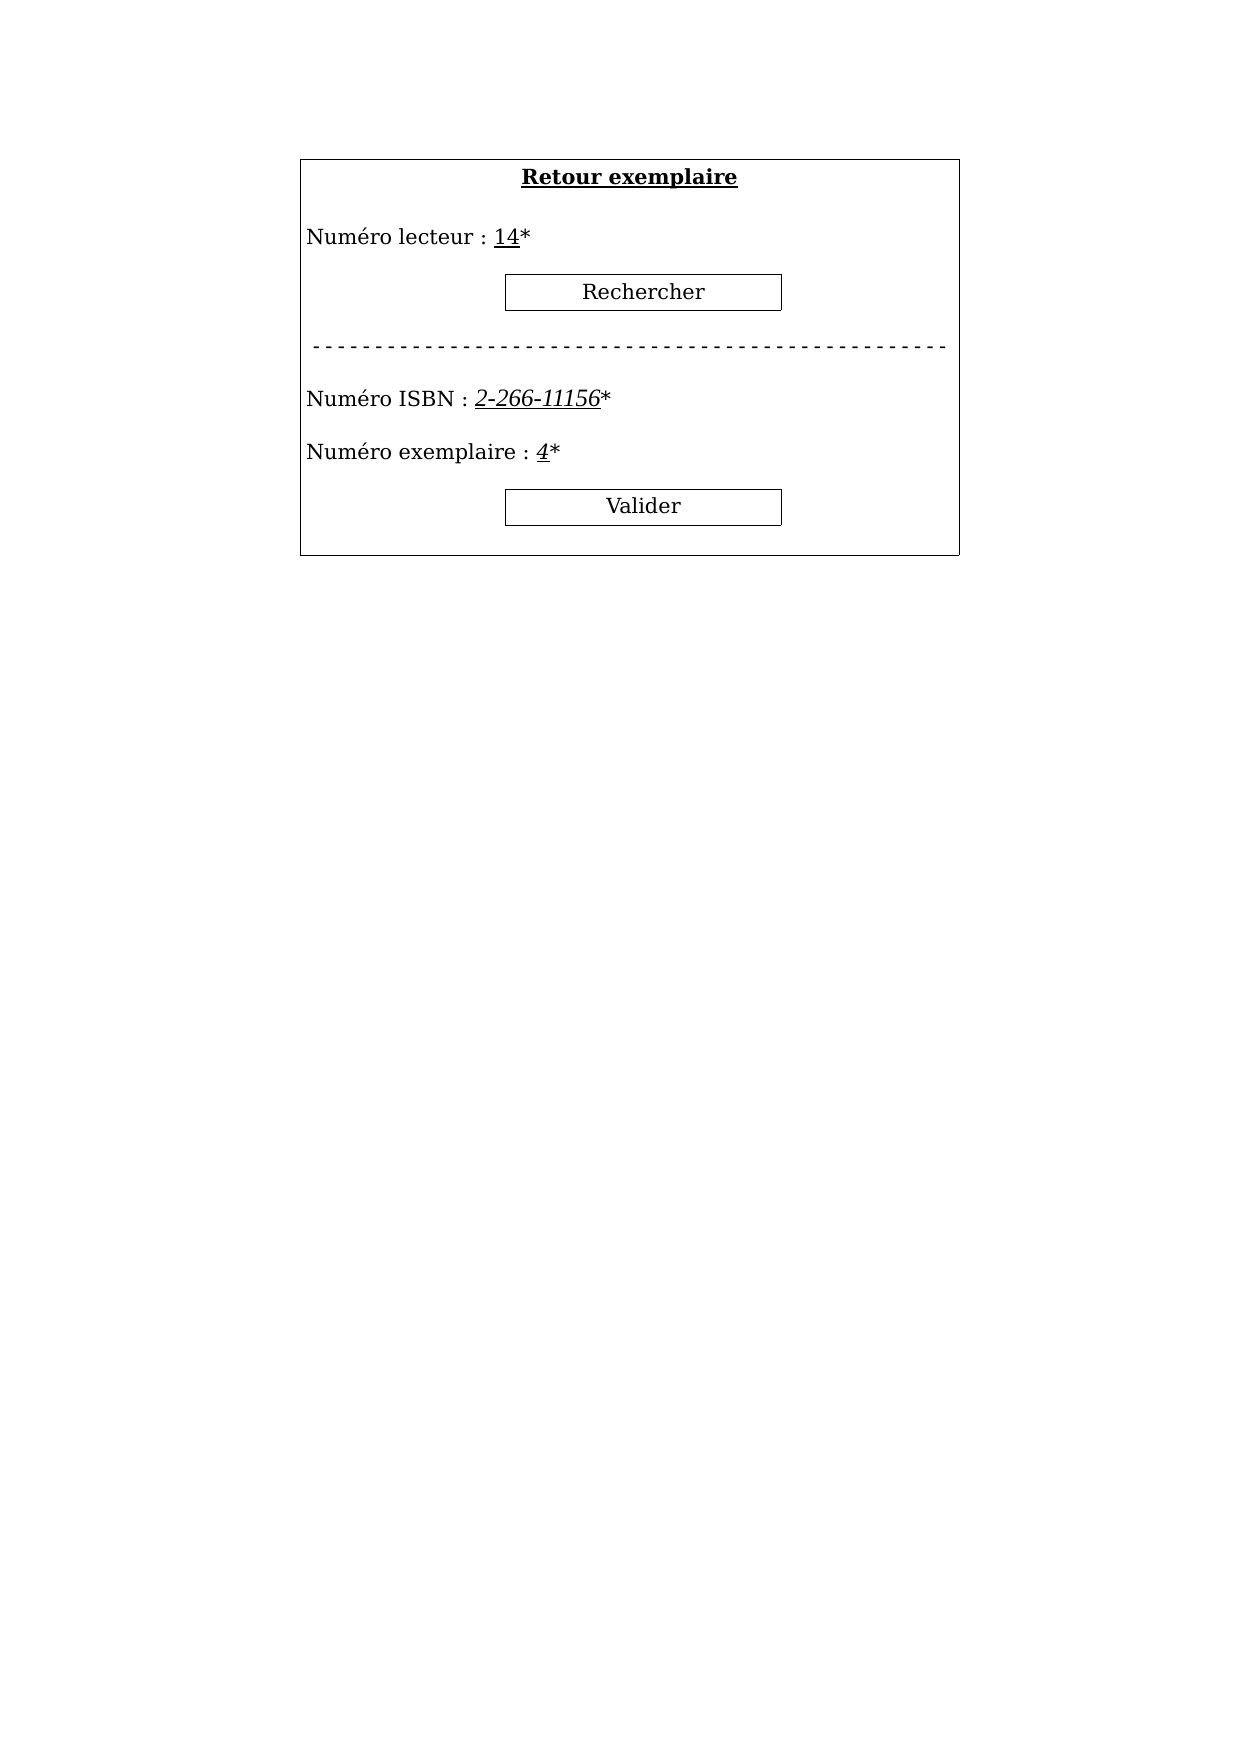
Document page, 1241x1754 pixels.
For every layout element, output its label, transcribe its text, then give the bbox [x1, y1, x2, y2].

table_header Rechercher [506, 275, 781, 310]
table_header Valider [506, 490, 781, 524]
table_cell Numéro lecteur : 14* --------------------------------------------------- Numéro ISBN : 2-266-11156* Numéro exemplaire : 4* [301, 195, 959, 555]
table_header Retour exemplaire [301, 160, 959, 195]
